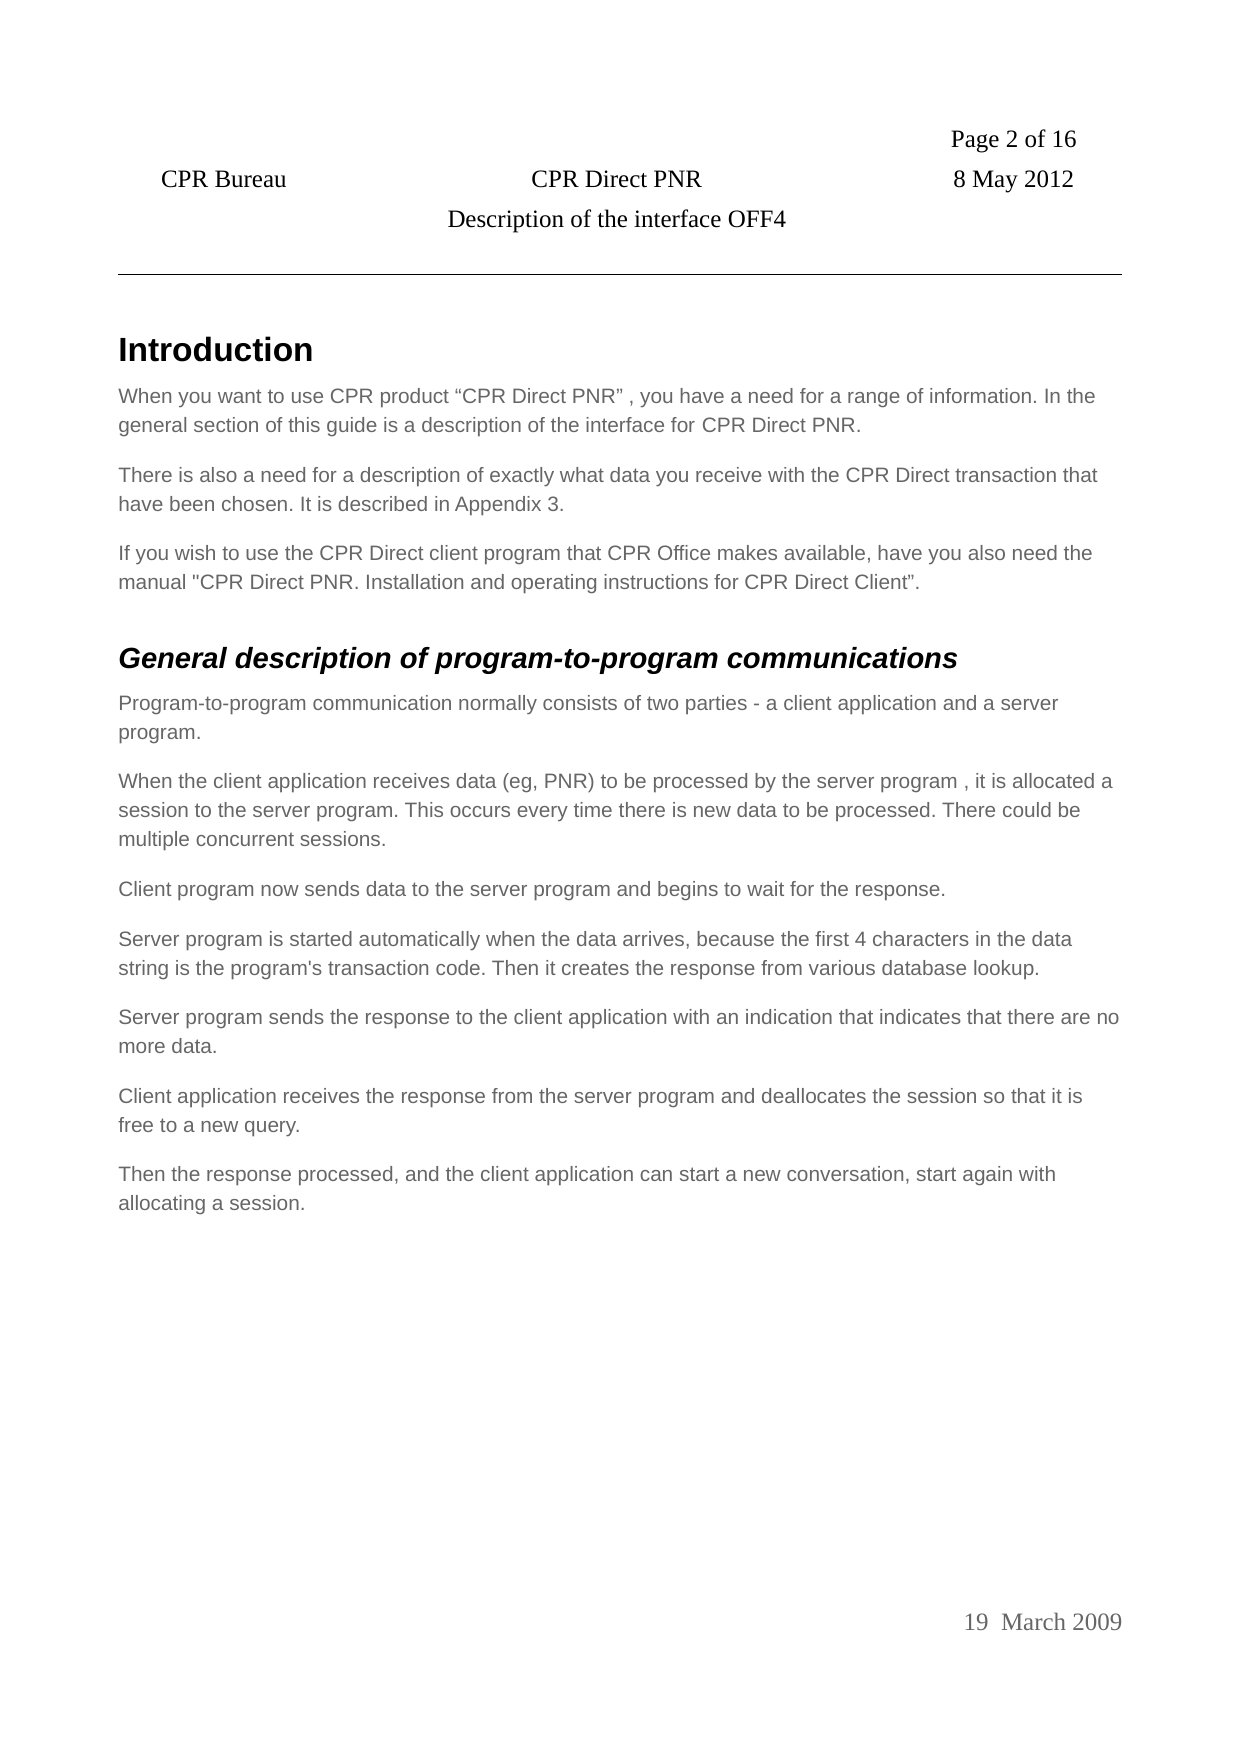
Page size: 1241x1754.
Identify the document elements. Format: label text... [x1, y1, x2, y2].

text If you wish to use the CPR Direct client program that CPR Office makes available, have you also need the manual "CPR Direct PNR. Installation and operating instructions for CPR Direct Client”. [118, 538, 1122, 596]
subtitle General description of program-to-program communications [118, 641, 1122, 675]
text Client program now sends data to the server program and begins to wait for the response. [118, 873, 1122, 902]
text When you want to use CPR product “CPR Direct PNR” , you have a need for a range of information. In the general section of this guide is a description of the interface for CPR Direct PNR. [118, 381, 1122, 438]
text Program-to-program communication normally consists of two parties - a client application and a server program. [118, 687, 1122, 745]
text When the client application receives data (eg, PNR) to be processed by the server program , it is allocated a session to the server program. This occurs every time there is new data to be processed. There could be multiple concurrent sessions. [118, 766, 1122, 853]
text There is also a need for a description of exactly what data you receive with the CPR Direct transaction that have been chosen. It is described in Appendix 3. [118, 459, 1122, 517]
text Client application receives the response from the server program and deallocates the session so that it is free to a new query. [118, 1080, 1122, 1138]
text Server program is started automatically when the data arrives, because the first 4 characters in the data string is the program's transaction code. Then it creates the response from various database lookup. [118, 923, 1122, 981]
text Server program sends the response to the client application with an indication that indicates that there are no more data. [118, 1001, 1122, 1059]
text Then the response processed, and the client application can start a new conversation, start again with allocating a session. [118, 1158, 1122, 1216]
subtitle Introduction [118, 329, 1122, 368]
